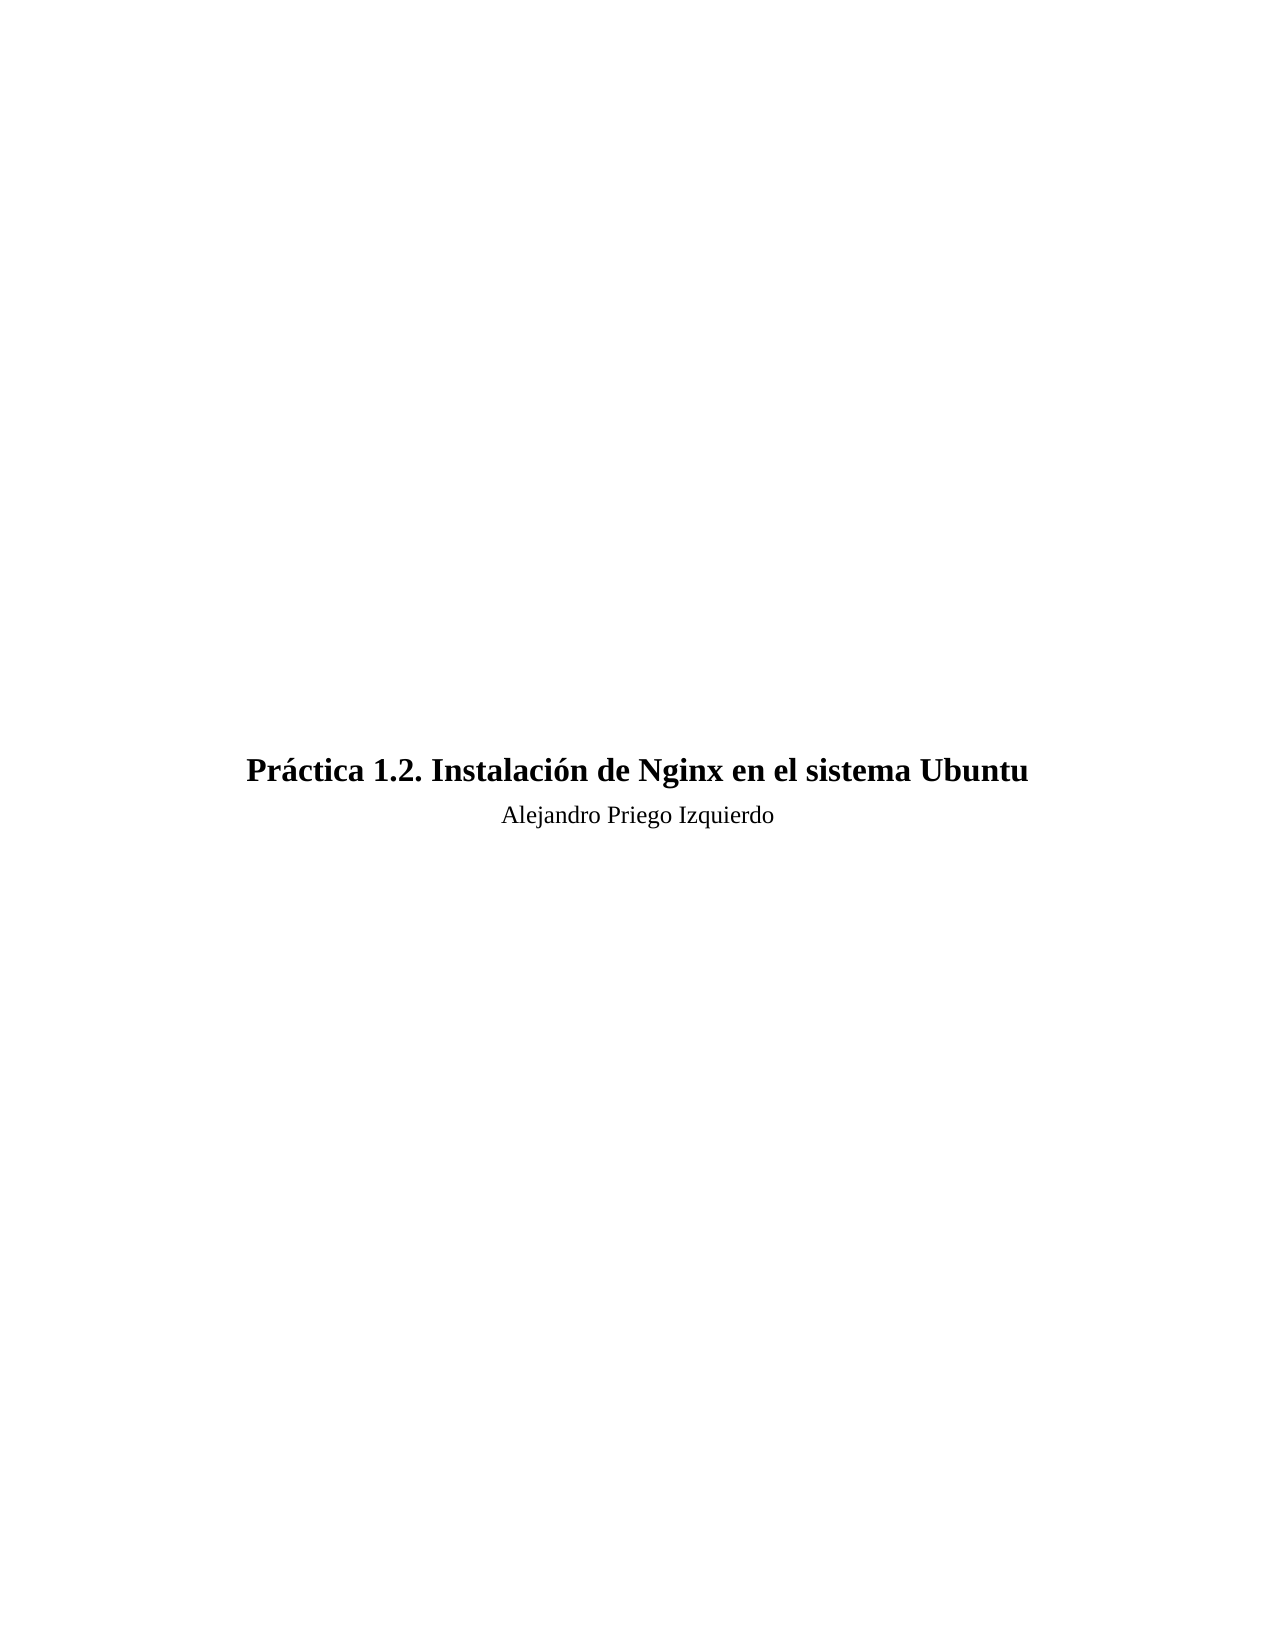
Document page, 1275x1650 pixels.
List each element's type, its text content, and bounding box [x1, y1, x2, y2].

text Alejandro Priego Izquierdo [118, 801, 1157, 829]
subtitle Práctica 1.2. Instalación de Nginx en el sistema Ubuntu [118, 750, 1157, 788]
